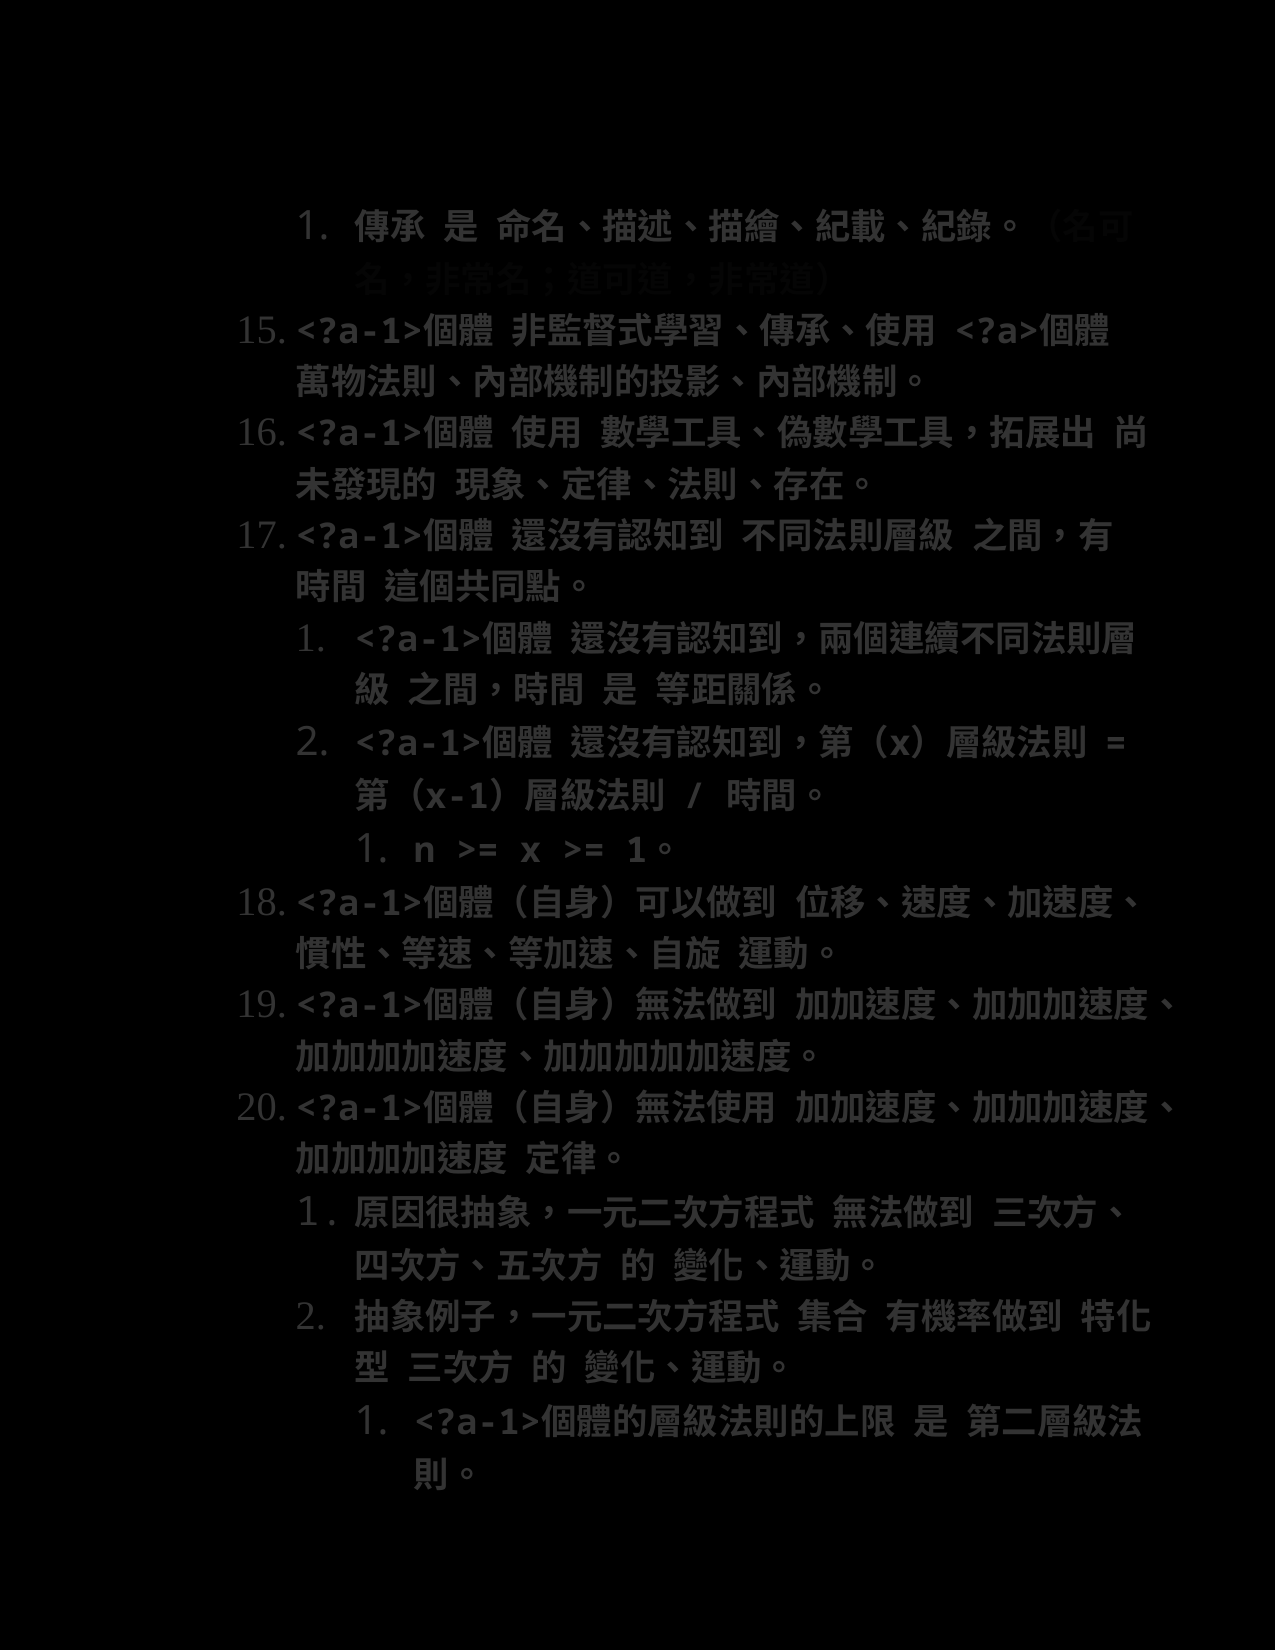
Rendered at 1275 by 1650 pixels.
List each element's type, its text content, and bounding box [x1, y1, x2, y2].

list 抽象例子，一元二次方程式 集合 有機率做到 特化型 三次方 的 變化、運動。 [295, 1288, 1157, 1391]
list <?a-1>個體 非監督式學習、傳承、使用 <?a>個體 萬物法則、內部機制的投影、內部機制。 [236, 302, 1157, 405]
list <?a-1>個體 還沒有認知到，兩個連續不同法則層級 之間，時間 是 等距關係。 [295, 610, 1157, 713]
list n >= x >= 1。 [354, 819, 1157, 874]
list <?a-1>個體 使用 數學工具、偽數學工具，拓展出 尚未發現的 現象、定律、法則、存在。 [236, 405, 1157, 507]
list 原因很抽象，一元二次方程式 無法做到 三次方、四次方、五次方 的 變化、運動。 [295, 1182, 1157, 1288]
list <?a-1>個體（自身）無法使用 加加速度、加加加速度、加加加加速度 定律。 [236, 1079, 1157, 1182]
list <?a-1>個體 還沒有認知到，第（x）層級法則 = 第（x-1）層級法則 / 時間。 [295, 713, 1157, 819]
list <?a-1>個體（自身）無法做到 加加速度、加加加速度、加加加加速度、加加加加加速度。 [236, 977, 1157, 1079]
list <?a-1>個體（自身）可以做到 位移、速度、加速度、慣性、等速、等加速、自旋 運動。 [236, 874, 1157, 977]
list <?a-1>個體的層級法則的上限 是 第二層級法則。 [354, 1391, 1157, 1497]
list <?a-1>個體 還沒有認知到 不同法則層級 之間，有 時間 這個共同點。 [236, 507, 1157, 610]
list 傳承 是 命名、描述、描繪、紀載、紀錄。（名可名，非常名；道可道，非常道） [295, 196, 1157, 302]
